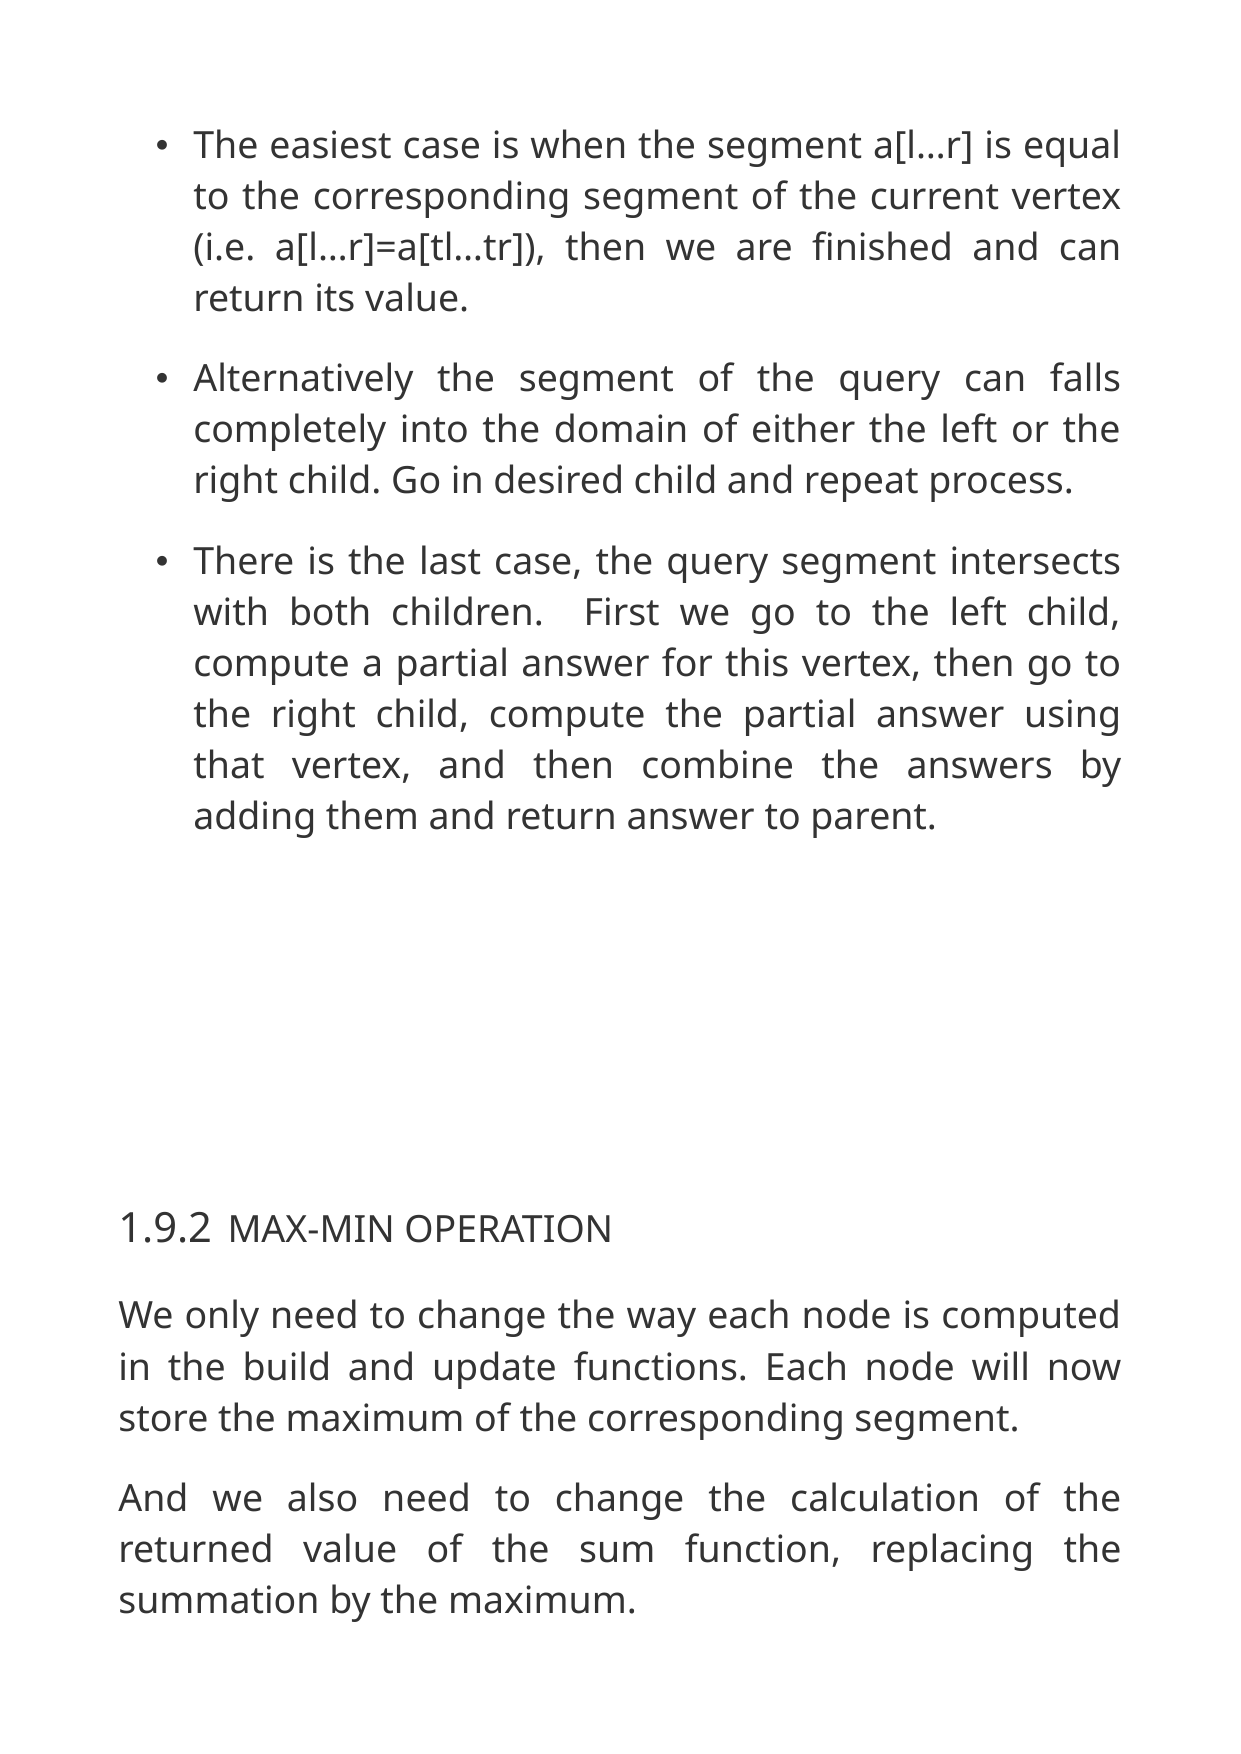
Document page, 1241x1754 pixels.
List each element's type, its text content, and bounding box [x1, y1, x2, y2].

list There is the last case, the query segment intersects with both children. First we go to the left child, compute a partial answer for this vertex, then go to the right child, compute the partial answer using that vertex, and then combine the answers by adding them and return answer to parent. [156, 534, 1122, 841]
text And we also need to change the calculation of the returned value of the sum function, replacing the summation by the maximum. [118, 1471, 1122, 1624]
list The easiest case is when the segment a[l…r] is equal to the corresponding segment of the current vertex (i.e. a[l…r]=a[tl…tr]), then we are finished and can return its value. [156, 118, 1122, 322]
list Alternatively the segment of the query can falls completely into the domain of either the left or the right child. Go in desired child and repeat process. [156, 352, 1122, 505]
text We only need to change the way each node is computed in the build and update functions. Each node will now store the maximum of the corresponding segment. [118, 1289, 1122, 1442]
text 1.9.2 MAX-MIN OPERATION [118, 1180, 1122, 1259]
